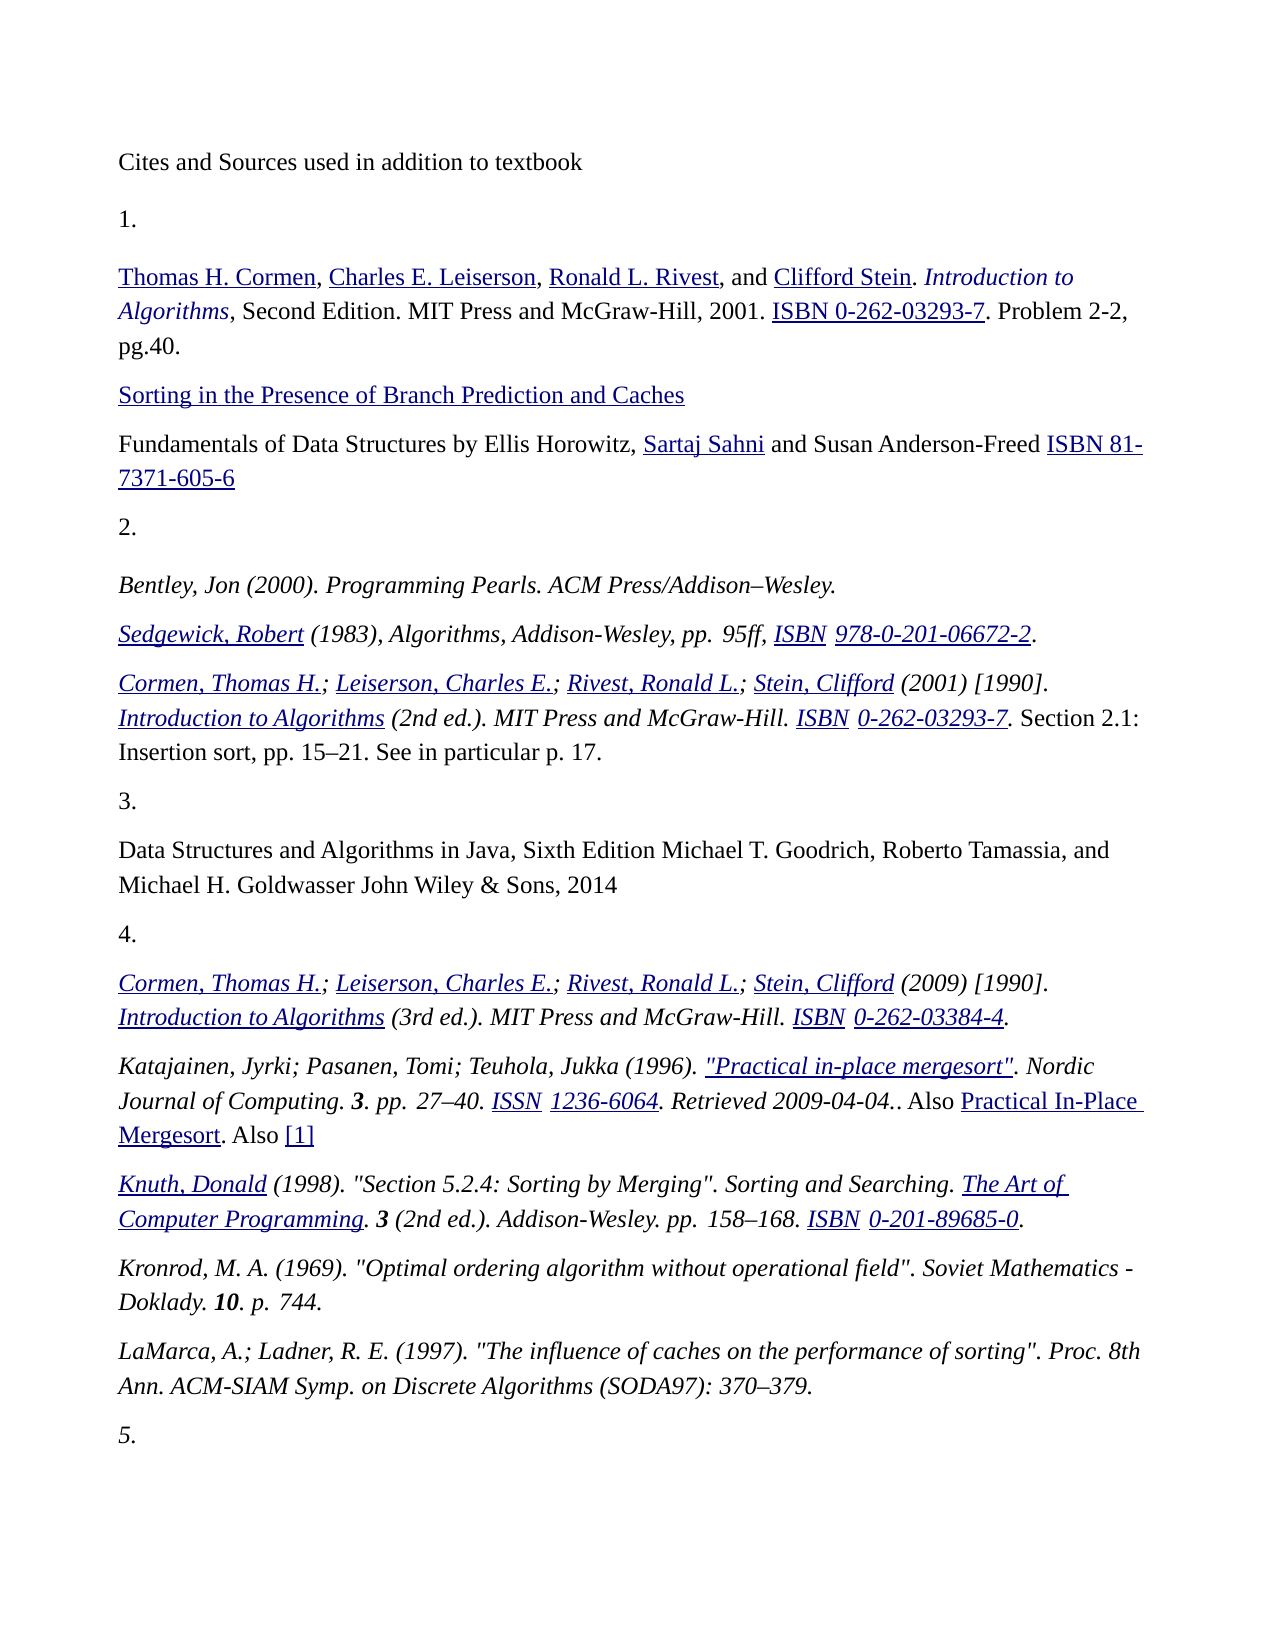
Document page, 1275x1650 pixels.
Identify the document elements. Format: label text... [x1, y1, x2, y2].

text 4. [118, 919, 1157, 947]
text Thomas H. Cormen, Charles E. Leiserson, Ronald L. Rivest, and Clifford Stein. Introduction to Algorithms, Second Edition. MIT Press and McGraw-Hill, 2001. ISBN 0-262-03293-7. Problem 2-2, pg.40. [118, 262, 1157, 359]
text Cormen, Thomas H.; Leiserson, Charles E.; Rivest, Ronald L.; Stein, Clifford (2009) [1990]. Introduction to Algorithms (3rd ed.). MIT Press and McGraw-Hill. ISBN 0-262-03384-4. [118, 968, 1157, 1031]
text Bentley, Jon (2000). Programming Pearls. ACM Press/Addison–Wesley. [118, 570, 1157, 599]
text 2. [118, 512, 1157, 541]
text Katajainen, Jyrki; Pasanen, Tomi; Teuhola, Jukka (1996). "Practical in-place mergesort". Nordic Journal of Computing. 3. pp. 27–40. ISSN 1236-6064. Retrieved 2009-04-04.. Also Practical In-Place Mergesort. Also [1] [118, 1051, 1157, 1149]
text Kronrod, M. A. (1969). "Optimal ordering algorithm without operational field". Soviet Mathematics - Doklady. 10. p. 744. [118, 1253, 1157, 1316]
text 1. [118, 204, 1157, 233]
text Sorting in the Presence of Branch Prediction and Caches [118, 380, 1157, 409]
text LaMarca, A.; Ladner, R. E. (1997). "The influence of caches on the performance of sorting". Proc. 8th Ann. ACM-SIAM Symp. on Discrete Algorithms (SODA97): 370–379. [118, 1336, 1157, 1400]
text Cites and Sources used in addition to textbook [118, 147, 1157, 176]
text 5. [118, 1420, 1157, 1449]
text Data Structures and Algorithms in Java, Sixth Edition Michael T. Goodrich, Roberto Tamassia, and Michael H. Goldwasser John Wiley & Sons, 2014 [118, 835, 1157, 898]
text Knuth, Donald (1998). "Section 5.2.4: Sorting by Merging". Sorting and Searching. The Art of Computer Programming. 3 (2nd ed.). Addison-Wesley. pp. 158–168. ISBN 0-201-89685-0. [118, 1169, 1157, 1233]
text Fundamentals of Data Structures by Ellis Horowitz, Sartaj Sahni and Susan Anderson-Freed ISBN 81-7371-605-6 [118, 429, 1157, 492]
text Sedgewick, Robert (1983), Algorithms, Addison-Wesley, pp. 95ff, ISBN 978-0-201-06672-2. [118, 619, 1157, 648]
text 3. [118, 786, 1157, 815]
text Cormen, Thomas H.; Leiserson, Charles E.; Rivest, Ronald L.; Stein, Clifford (2001) [1990]. Introduction to Algorithms (2nd ed.). MIT Press and McGraw-Hill. ISBN 0-262-03293-7. Section 2.1: Insertion sort, pp. 15–21. See in particular p. 17. [118, 668, 1157, 766]
